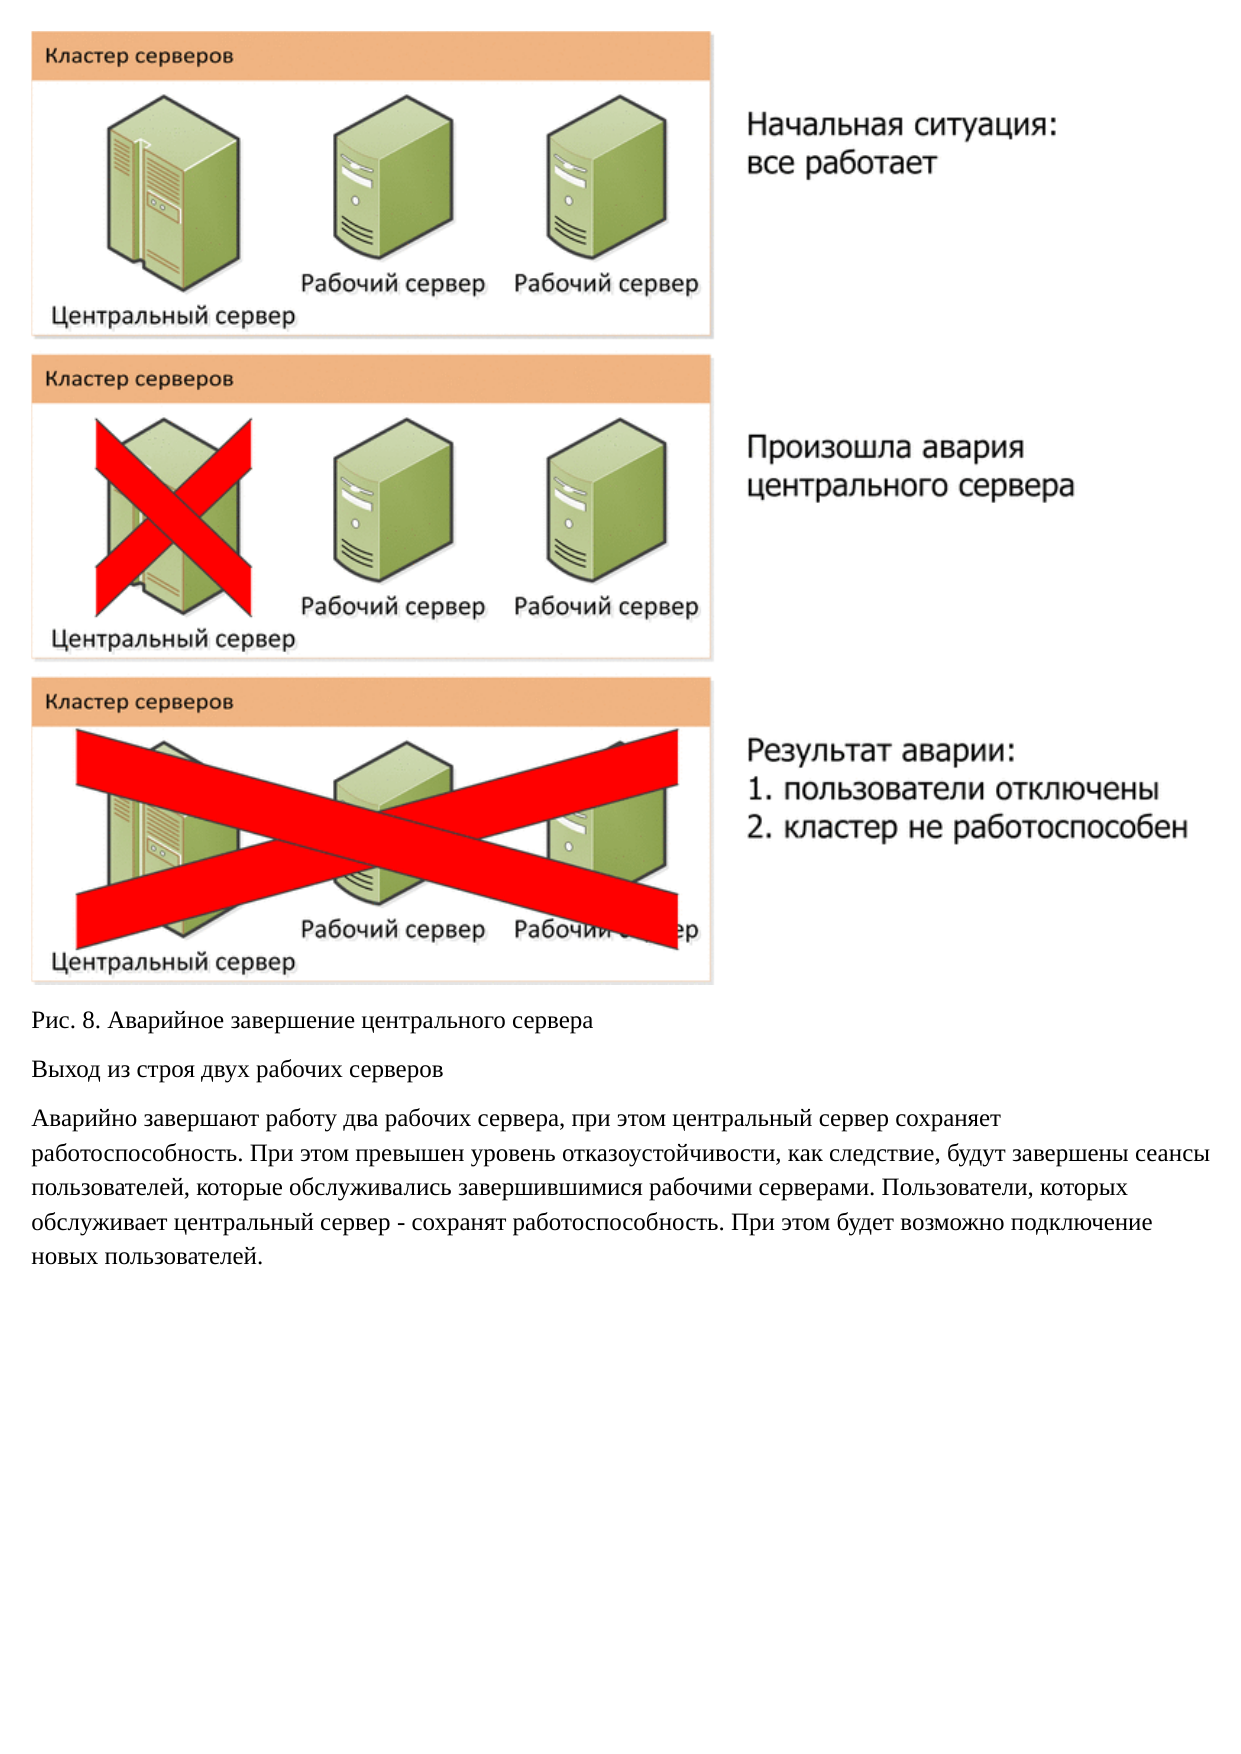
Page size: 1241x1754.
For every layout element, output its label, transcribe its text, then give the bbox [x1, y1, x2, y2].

picture [31, 31, 1189, 985]
text Рис. 8. Аварийное завершение центрального сервера [31, 1005, 1212, 1034]
text Выход из строя двух рабочих серверов [31, 1054, 1212, 1083]
text Аварийно завершают работу два рабочих сервера, при этом центральный сервер сохраняет работоспособность. При этом превышен уровень отказоустойчивости, как следствие, будут завершены сеансы пользователей, которые обслуживались завершившимися рабочими серверами. Пользователи, которых обслуживает центральный сервер ‑ сохранят работоспособность. При этом будет возможно подключение новых пользователей. [31, 1103, 1212, 1270]
